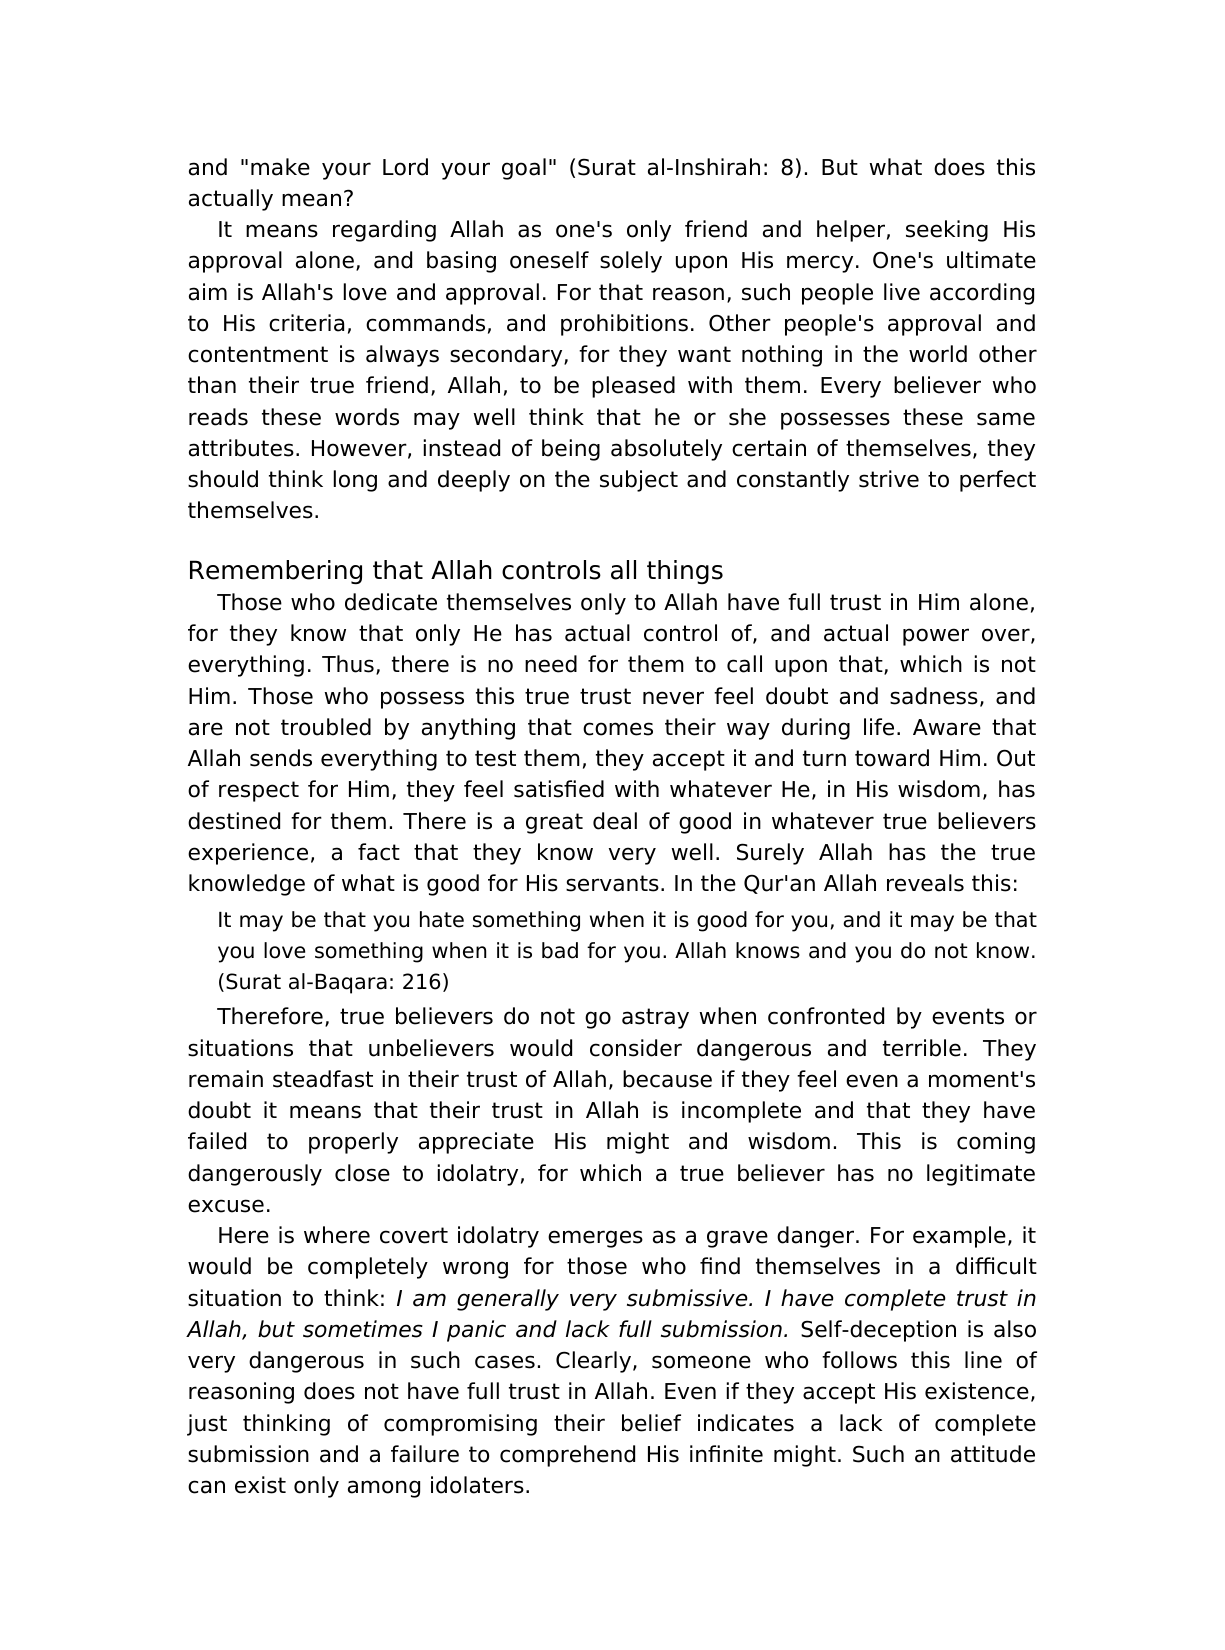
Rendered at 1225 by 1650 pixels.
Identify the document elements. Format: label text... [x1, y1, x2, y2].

text and "make your Lord your goal" (Surat al-Inshirah: 8). But what does this actually mean? [187, 150, 1037, 212]
text Those who dedicate themselves only to Allah have full trust in Him alone, for they know that only He has actual control of, and actual power over, everything. Thus, there is no need for them to call upon that, which is not Him. Those who possess this true trust never feel doubt and sadness, and are not troubled by anything that comes their way during life. Aware that Allah sends everything to test them, they accept it and turn toward Him. Out of respect for Him, they feel satisfied with whatever He, in His wisdom, has destined for them. There is a great deal of good in whatever true believers experience, a fact that they know very well. Surely Allah has the true knowledge of what is good for His servants. In the Qur'an Allah reveals this: [187, 585, 1037, 898]
text Here is where covert idolatry emerges as a grave danger. For example, it would be completely wrong for those who find themselves in a difficult situation to think: I am generally very submissive. I have complete trust in Allah, but sometimes I panic and lack full submission. Self-deception is also very dangerous in such cases. Clearly, someone who follows this line of reasoning does not have full trust in Allah. Even if they accept His existence, just thinking of compromising their belief indicates a lack of complete submission and a failure to comprehend His infinite might. Such an attitude can exist only among idolaters. [187, 1218, 1037, 1500]
text It means regarding Allah as one's only friend and helper, seeking His approval alone, and basing oneself solely upon His mercy. One's ultimate aim is Allah's love and approval. For that reason, such people live according to His criteria, commands, and prohibitions. Other people's approval and contentment is always secondary, for they want nothing in the world other than their true friend, Allah, to be pleased with them. Every believer who reads these words may well think that he or she possesses these same attributes. However, instead of being absolutely certain of themselves, they should think long and deeply on the subject and constantly strive to perfect themselves. [187, 212, 1037, 525]
text It may be that you hate something when it is good for you, and it may be that you love something when it is bad for you. Allah knows and you do not know. (Surat al-Baqara: 216) [217, 902, 1037, 996]
text Therefore, true believers do not go astray when confronted by events or situations that unbelievers would consider dangerous and terrible. They remain steadfast in their trust of Allah, because if they feel even a moment's doubt it means that their trust in Allah is incomplete and that they have failed to properly appreciate His might and wisdom. This is coming dangerously close to idolatry, for which a true believer has no legitimate excuse. [187, 1000, 1037, 1218]
subtitle Remembering that Allah controls all things [187, 556, 1037, 585]
